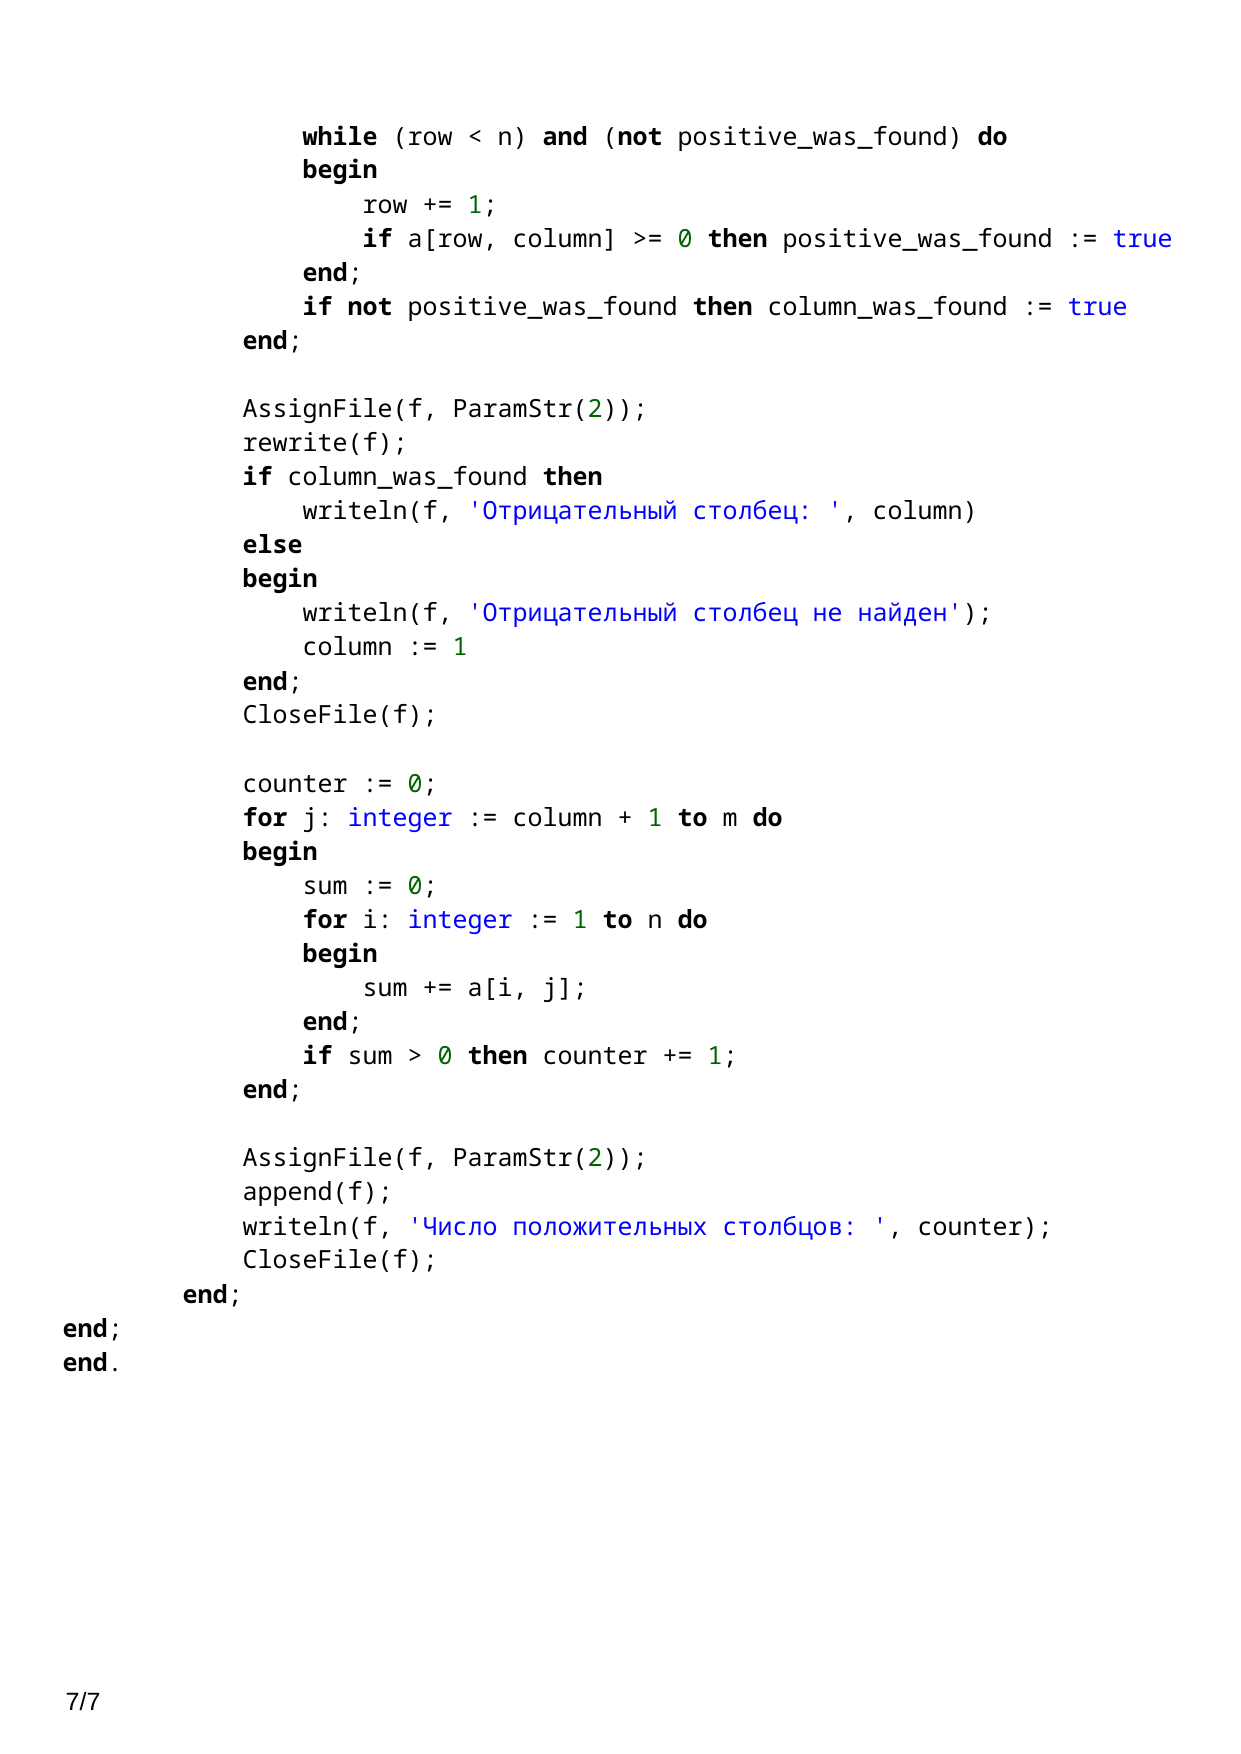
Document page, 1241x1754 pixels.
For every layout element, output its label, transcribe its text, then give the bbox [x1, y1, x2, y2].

text else [62, 527, 1178, 561]
text begin [62, 936, 1178, 970]
text while (row < n) and (not positive_was_found) do [62, 118, 1178, 152]
text if a[row, column] >= 0 then positive_was_found := true [62, 220, 1178, 254]
text AssignFile(f, ParamStr(2)); [62, 391, 1178, 425]
text sum += a[i, j]; [62, 970, 1178, 1004]
text end; [62, 1004, 1178, 1038]
text rewrite(f); [62, 425, 1178, 459]
text end; [62, 1310, 1178, 1344]
text append(f); [62, 1174, 1178, 1208]
text end; [62, 1072, 1178, 1106]
text for i: integer := 1 to n do [62, 902, 1178, 936]
text end; [62, 254, 1178, 288]
text begin [62, 833, 1178, 867]
text row += 1; [62, 186, 1178, 220]
text begin [62, 561, 1178, 595]
text if not positive_was_found then column_was_found := true [62, 288, 1178, 322]
text AssignFile(f, ParamStr(2)); [62, 1140, 1178, 1174]
text writeln(f, 'Отрицательный столбец: ', column) [62, 493, 1178, 527]
text sum := 0; [62, 867, 1178, 902]
text end; [62, 663, 1178, 697]
text begin [62, 152, 1178, 186]
text column := 1 [62, 629, 1178, 663]
text writeln(f, 'Число положительных столбцов: ', counter); [62, 1208, 1178, 1242]
text if column_was_found then [62, 459, 1178, 493]
text end; [62, 1276, 1178, 1310]
text CloseFile(f); [62, 697, 1178, 731]
text counter := 0; [62, 765, 1178, 799]
text end. [62, 1344, 1178, 1378]
text if sum > 0 then counter += 1; [62, 1038, 1178, 1072]
text writeln(f, 'Отрицательный столбец не найден'); [62, 595, 1178, 629]
text end; [62, 322, 1178, 357]
text for j: integer := column + 1 to m do [62, 799, 1178, 833]
text CloseFile(f); [62, 1242, 1178, 1276]
